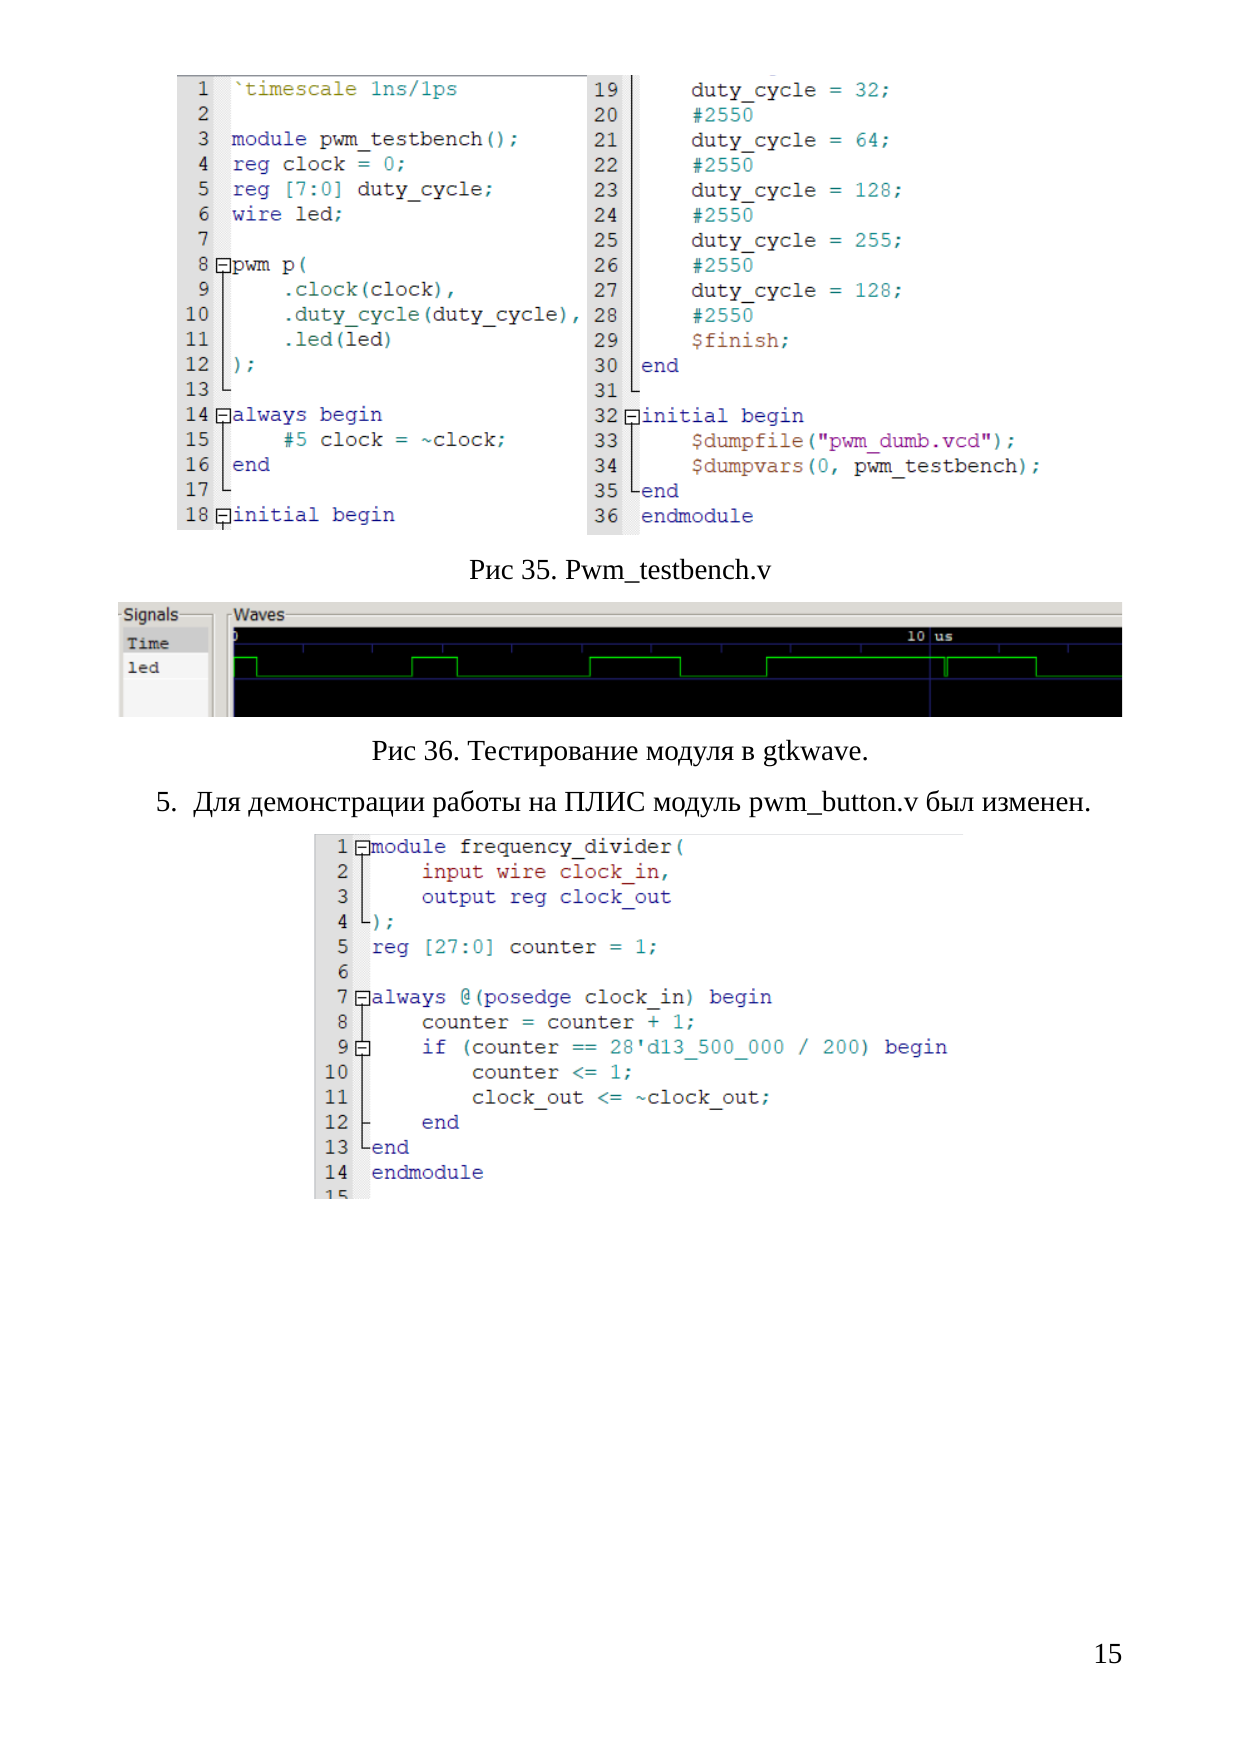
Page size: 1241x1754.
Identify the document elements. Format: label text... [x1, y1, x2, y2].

text Рис 35. Pwm_testbench.v [118, 552, 1122, 585]
text Рис 36. Тестирование модуля в gtkwave. [118, 733, 1122, 767]
list Для демонстрации работы на ПЛИС модуль pwm_button.v был изменен. [156, 784, 1122, 817]
